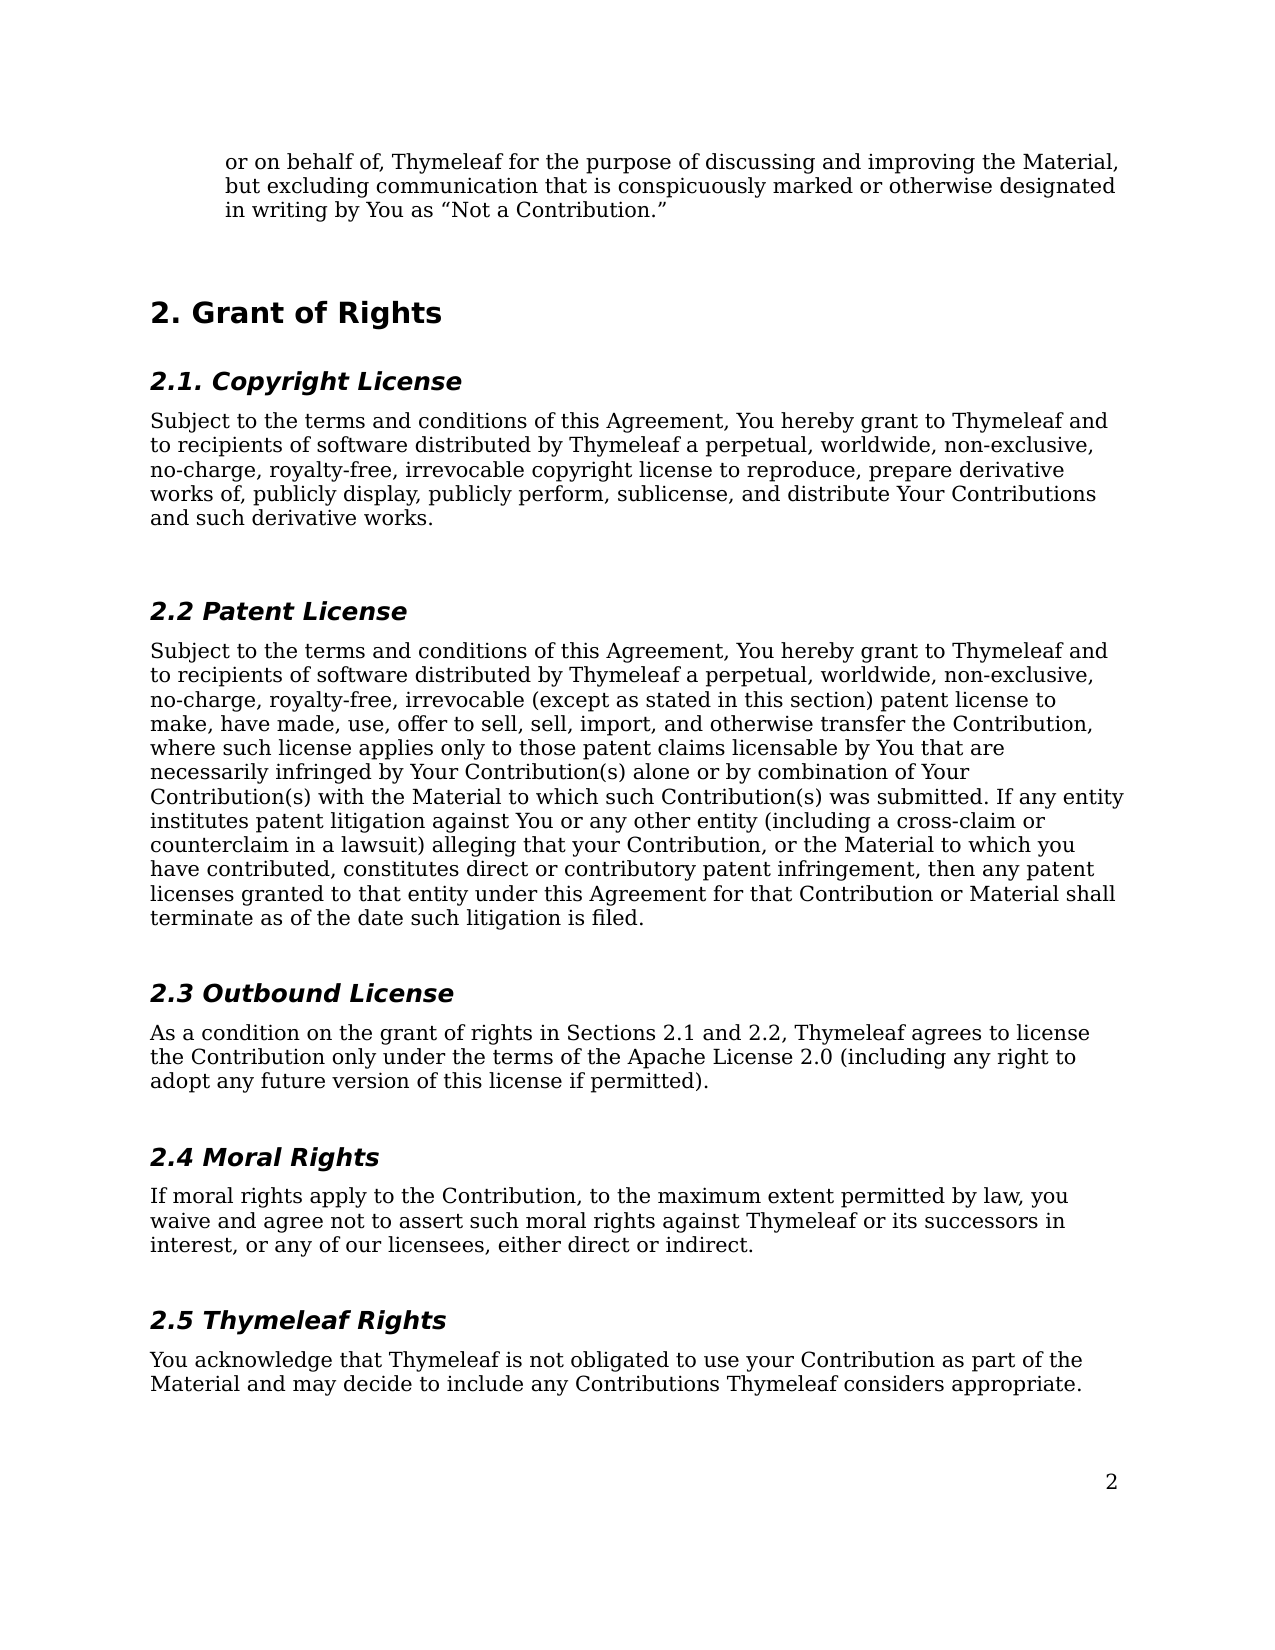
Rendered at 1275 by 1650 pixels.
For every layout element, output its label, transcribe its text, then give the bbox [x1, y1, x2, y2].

subtitle 2. Grant of Rights [150, 296, 1125, 330]
text As a condition on the grant of rights in Sections 2.1 and 2.2, Thymeleaf agrees to license the Contribution only under the terms of the Apache License 2.0 (including any right to adopt any future version of this license if permitted). [150, 1021, 1125, 1118]
subtitle 2.5 Thymeleaf Rights [150, 1306, 1125, 1335]
subtitle 2.3 Outbound License [150, 979, 1125, 1008]
subtitle 2.2 Patent License [150, 598, 1125, 627]
text Subject to the terms and conditions of this Agreement, You hereby grant to Thymeleaf and to recipients of software distributed by Thymeleaf a perpetual, worldwide, non-exclusive, no-charge, royalty-free, irrevocable (except as stated in this section) patent license to make, have made, use, offer to sell, sell, import, and otherwise transfer the Contribution, where such license applies only to those patent claims licensable by You that are necessarily infringed by Your Contribution(s) alone or by combination of Your Contribution(s) with the Material to which such Contribution(s) was submitted. If any entity institutes patent litigation against You or any other entity (including a cross-claim or counterclaim in a lawsuit) alleging that your Contribution, or the Material to which you have contributed, constitutes direct or contributory patent infringement, then any patent licenses granted to that entity under this Agreement for that Contribution or Material shall terminate as of the date such litigation is filed. [150, 639, 1125, 954]
text Subject to the terms and conditions of this Agreement, You hereby grant to Thymeleaf and to recipients of software distributed by Thymeleaf a perpetual, worldwide, non-exclusive, no-charge, royalty-free, irrevocable copyright license to reproduce, prepare derivative works of, publicly display, publicly perform, sublicense, and distribute Your Contributions and such derivative works. [150, 409, 1125, 531]
subtitle 2.4 Moral Rights [150, 1143, 1125, 1172]
subtitle 2.1. Copyright License [150, 368, 1125, 397]
text You acknowledge that Thymeleaf is not obligated to use your Contribution as part of the Material and may decide to include any Contributions Thymeleaf considers appropriate. [150, 1348, 1125, 1396]
list or on behalf of, Thymeleaf for the purpose of discussing and improving the Material, but excluding communication that is conspicuously marked or otherwise designated in writing by You as “Not a Contribution.” [187, 150, 1125, 223]
text If moral rights apply to the Contribution, to the maximum extent permitted by law, you waive and agree not to assert such moral rights against Thymeleaf or its successors in interest, or any of our licensees, either direct or indirect. [150, 1184, 1125, 1281]
